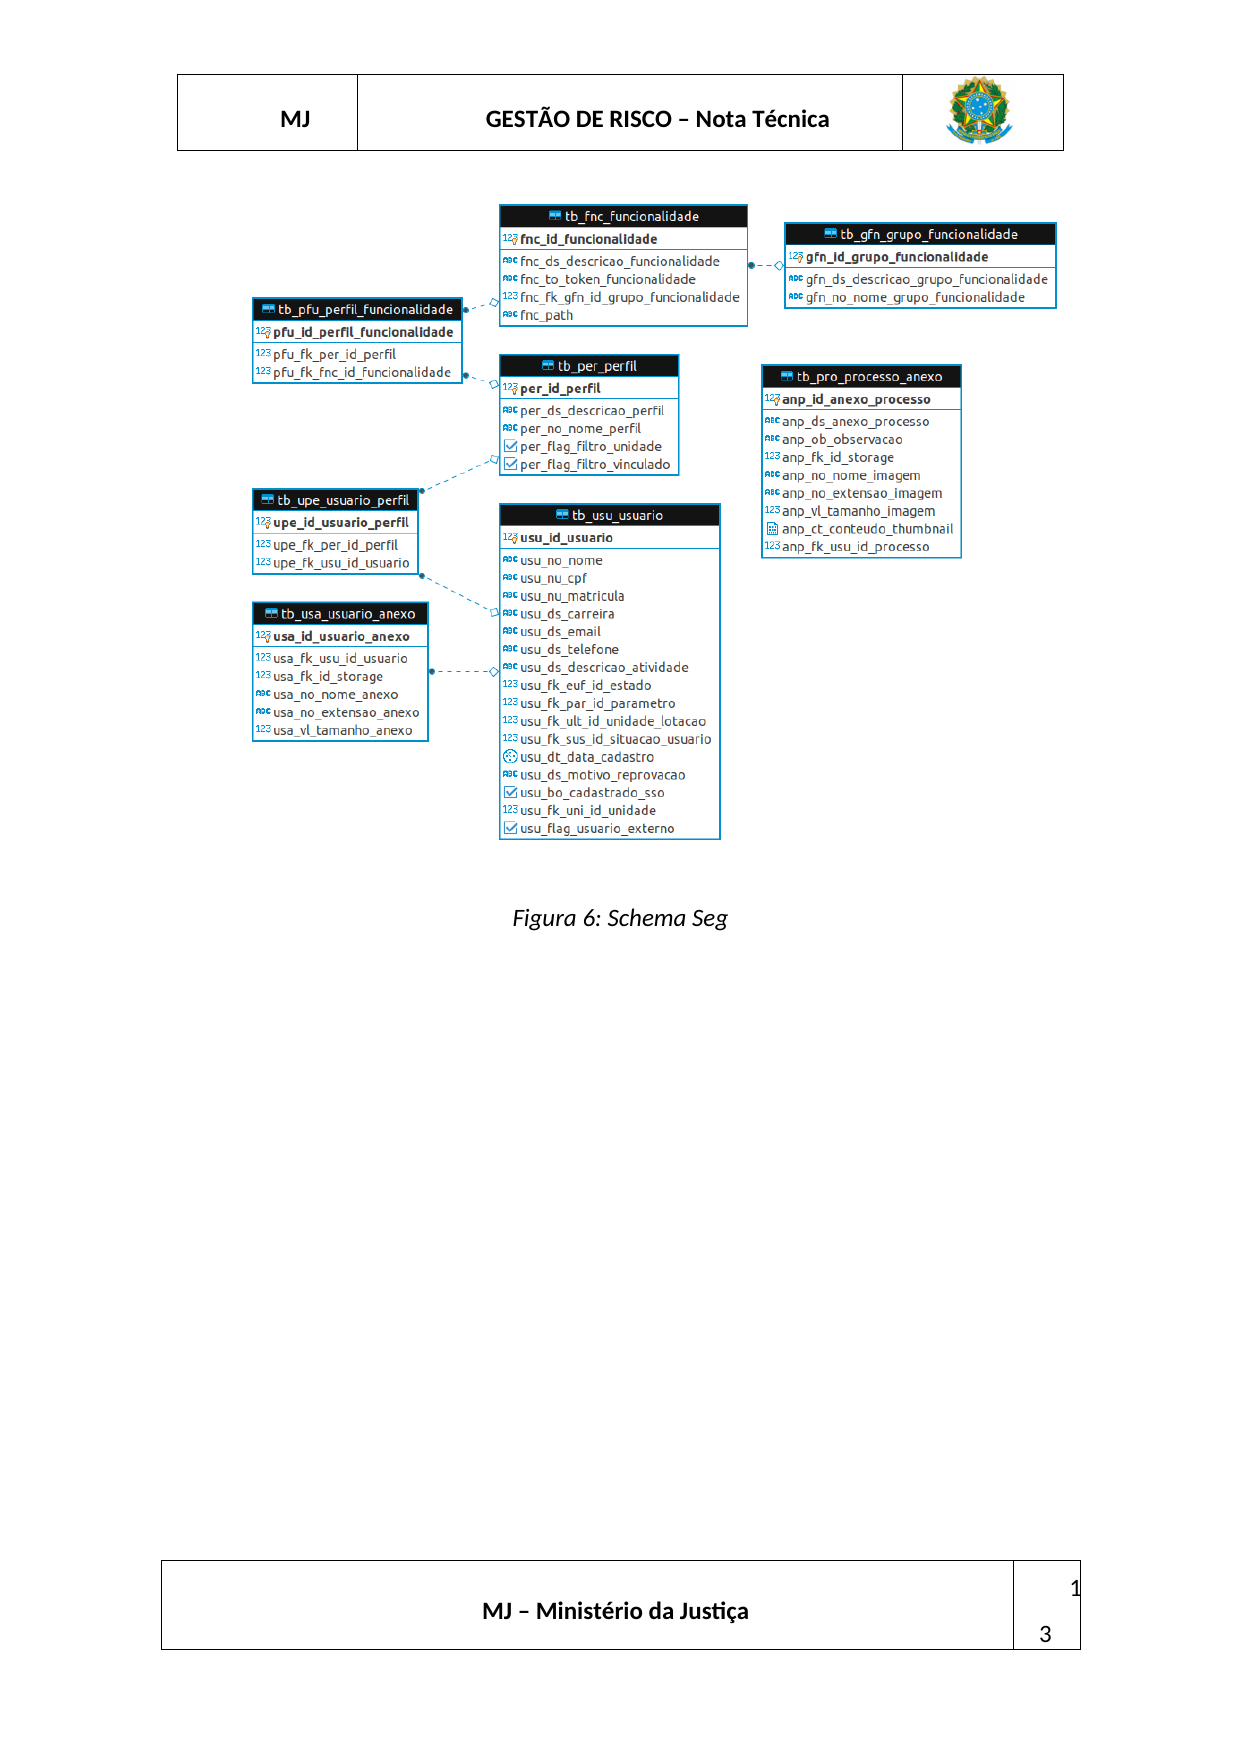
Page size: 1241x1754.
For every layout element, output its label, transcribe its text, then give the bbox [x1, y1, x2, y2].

picture [944, 75, 1020, 149]
text Figura 6: Schema Seg [177, 194, 1063, 933]
picture [236, 194, 1063, 881]
